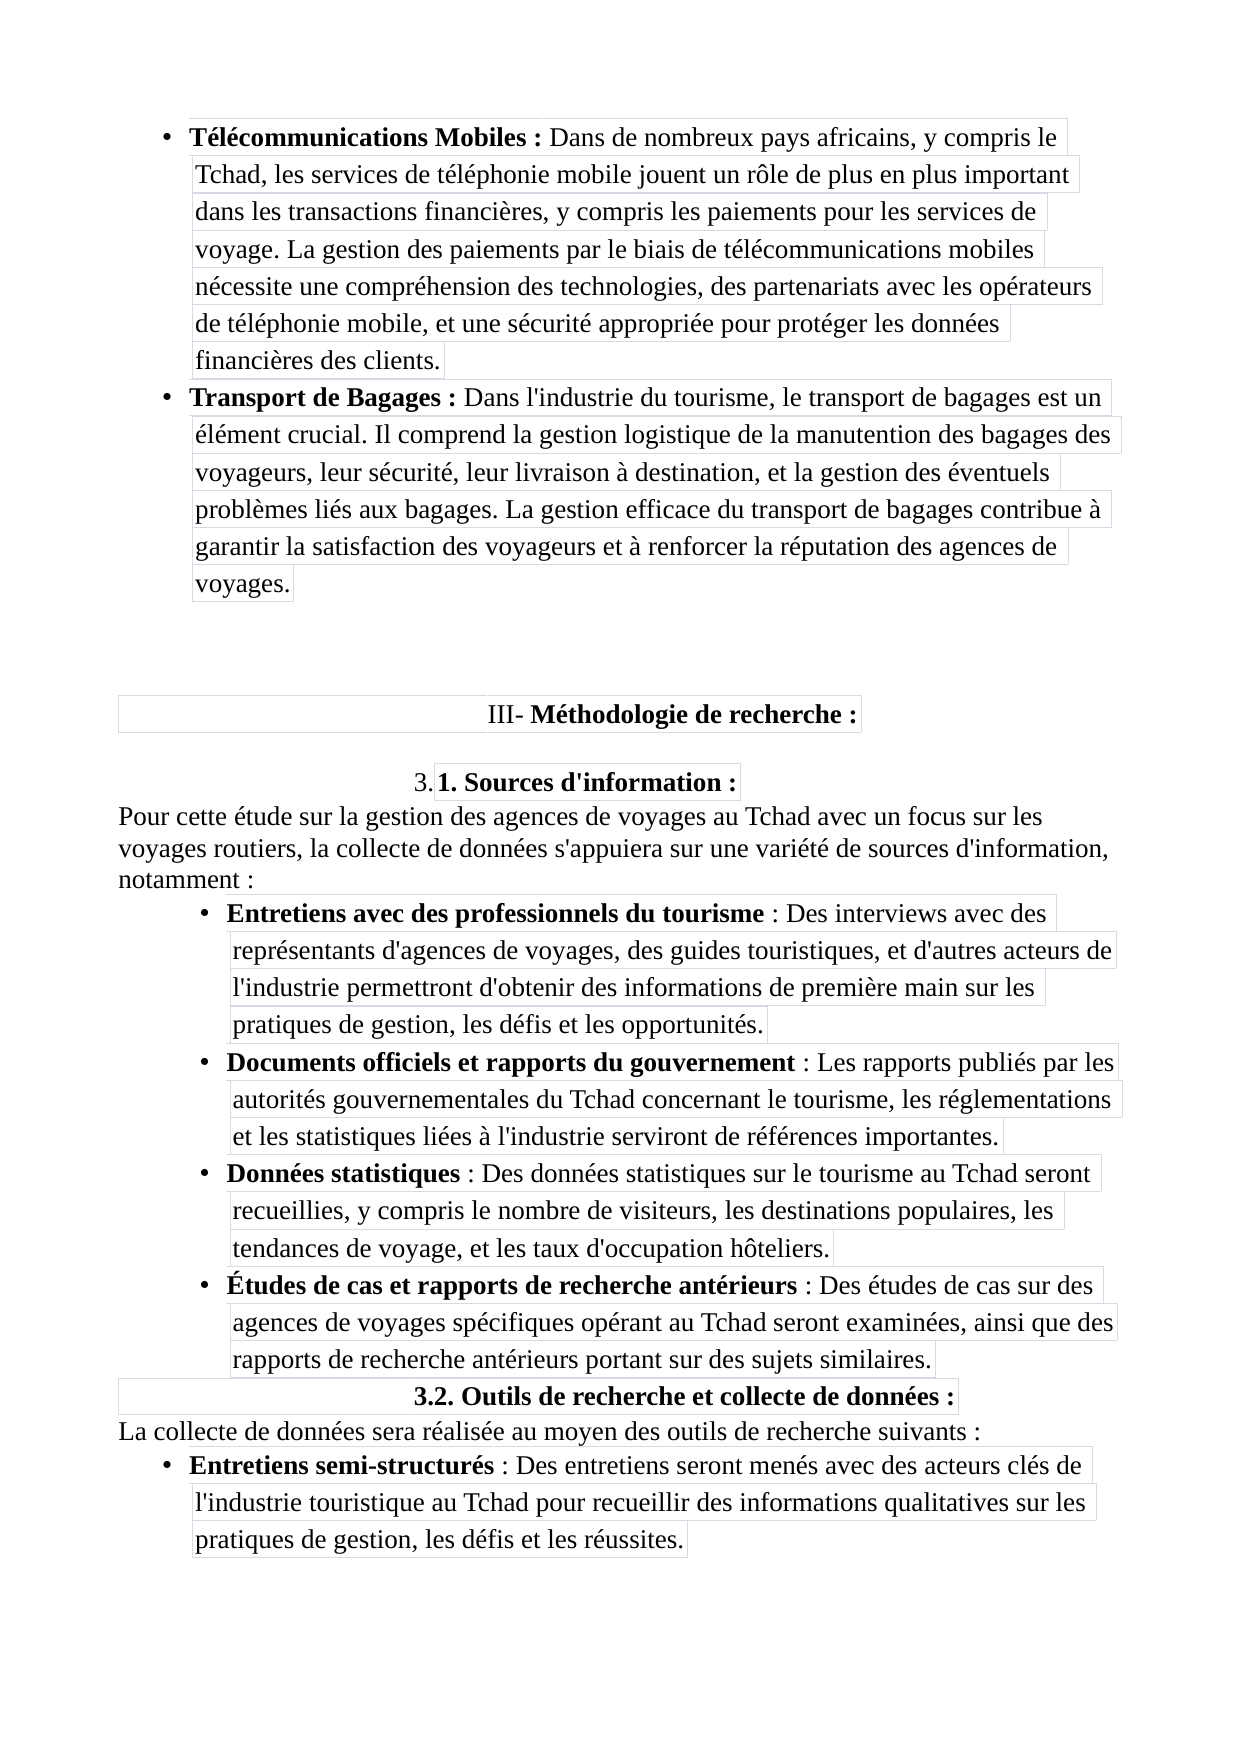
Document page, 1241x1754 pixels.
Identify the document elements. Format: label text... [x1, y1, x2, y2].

list Études de cas et rapports de recherche antérieurs : Des études de cas sur des agences de voyages spécifiques opérant au Tchad seront examinées, ainsi que des rapports de recherche antérieurs portant sur des sujets similaires. [231, 1304, 1117, 1340]
list Données statistiques : Des données statistiques sur le tourisme au Tchad seront recueillies, y compris le nombre de visiteurs, les destinations populaires, les tendances de voyage, et les taux d'occupation hôteliers. [231, 1192, 1064, 1229]
list Transport de Bagages : Dans l'industrie du tourisme, le transport de bagages est un élément crucial. Il comprend la gestion logistique de la manutention des bagages des voyageurs, leur sécurité, leur livraison à destination, et la gestion des éventuels problèmes liés aux bagages. La gestion efficace du transport de bagages contribue à garantir la satisfaction des voyageurs et à renforcer la réputation des agences de voyages. [193, 491, 1111, 527]
list Télécommunications Mobiles : Dans de nombreux pays africains, y compris le Tchad, les services de téléphonie mobile jouent un rôle de plus en plus important dans les transactions financières, y compris les paiements pour les services de voyage. La gestion des paiements par le biais de télécommunications mobiles nécessite une compréhension des technologies, des partenariats avec les opérateurs de téléphonie mobile, et une sécurité appropriée pour protéger les données financières des clients. [193, 118, 1122, 378]
list Transport de Bagages : Dans l'industrie du tourisme, le transport de bagages est un élément crucial. Il comprend la gestion logistique de la manutention des bagages des voyageurs, leur sécurité, leur livraison à destination, et la gestion des éventuels problèmes liés aux bagages. La gestion efficace du transport de bagages contribue à garantir la satisfaction des voyageurs et à renforcer la réputation des agences de voyages. [193, 454, 1122, 602]
list Données statistiques : Des données statistiques sur le tourisme au Tchad seront recueillies, y compris le nombre de visiteurs, les destinations populaires, les tendances de voyage, et les taux d'occupation hôteliers. [231, 1230, 833, 1266]
list Télécommunications Mobiles : Dans de nombreux pays africains, y compris le Tchad, les services de téléphonie mobile jouent un rôle de plus en plus important dans les transactions financières, y compris les paiements pour les services de voyage. La gestion des paiements par le biais de télécommunications mobiles nécessite une compréhension des technologies, des partenariats avec les opérateurs de téléphonie mobile, et une sécurité appropriée pour protéger les données financières des clients. [193, 231, 1044, 267]
list Entretiens avec des professionnels du tourisme : Des interviews avec des représentants d'agences de voyages, des guides touristiques, et d'autres acteurs de l'industrie permettront d'obtenir des informations de première main sur les pratiques de gestion, les défis et les opportunités. [200, 894, 1056, 1043]
list Télécommunications Mobiles : Dans de nombreux pays africains, y compris le Tchad, les services de téléphonie mobile jouent un rôle de plus en plus important dans les transactions financières, y compris les paiements pour les services de voyage. La gestion des paiements par le biais de télécommunications mobiles nécessite une compréhension des technologies, des partenariats avec les opérateurs de téléphonie mobile, et une sécurité appropriée pour protéger les données financières des clients. [193, 156, 1079, 192]
list Entretiens avec des professionnels du tourisme : Des interviews avec des représentants d'agences de voyages, des guides touristiques, et d'autres acteurs de l'industrie permettront d'obtenir des informations de première main sur les pratiques de gestion, les défis et les opportunités. [231, 932, 1116, 968]
list Documents officiels et rapports du gouvernement : Les rapports publiés par les autorités gouvernementales du Tchad concernant le tourisme, les réglementations et les statistiques liées à l'industrie serviront de références importantes. [231, 1118, 1003, 1154]
list Données statistiques : Des données statistiques sur le tourisme au Tchad seront recueillies, y compris le nombre de visiteurs, les destinations populaires, les tendances de voyage, et les taux d'occupation hôteliers. [834, 1154, 1122, 1266]
list Transport de Bagages : Dans l'industrie du tourisme, le transport de bagages est un élément crucial. Il comprend la gestion logistique de la manutention des bagages des voyageurs, leur sécurité, leur livraison à destination, et la gestion des éventuels problèmes liés aux bagages. La gestion efficace du transport de bagages contribue à garantir la satisfaction des voyageurs et à renforcer la réputation des agences de voyages. [193, 417, 1121, 453]
list Télécommunications Mobiles : Dans de nombreux pays africains, y compris le Tchad, les services de téléphonie mobile jouent un rôle de plus en plus important dans les transactions financières, y compris les paiements pour les services de voyage. La gestion des paiements par le biais de télécommunications mobiles nécessite une compréhension des technologies, des partenariats avec les opérateurs de téléphonie mobile, et une sécurité appropriée pour protéger les données financières des clients. [162, 118, 1067, 378]
list Entretiens avec des professionnels du tourisme : Des interviews avec des représentants d'agences de voyages, des guides touristiques, et d'autres acteurs de l'industrie permettront d'obtenir des informations de première main sur les pratiques de gestion, les défis et les opportunités. [231, 969, 1045, 1005]
list Études de cas et rapports de recherche antérieurs : Des études de cas sur des agences de voyages spécifiques opérant au Tchad seront examinées, ainsi que des rapports de recherche antérieurs portant sur des sujets similaires. [200, 1266, 1103, 1377]
text 3.2. Outils de recherche et collecte de données : [119, 1379, 958, 1414]
list Entretiens avec des professionnels du tourisme : Des interviews avec des représentants d'agences de voyages, des guides touristiques, et d'autres acteurs de l'industrie permettront d'obtenir des informations de première main sur les pratiques de gestion, les défis et les opportunités. [231, 1007, 767, 1043]
list Transport de Bagages : Dans l'industrie du tourisme, le transport de bagages est un élément crucial. Il comprend la gestion logistique de la manutention des bagages des voyageurs, leur sécurité, leur livraison à destination, et la gestion des éventuels problèmes liés aux bagages. La gestion efficace du transport de bagages contribue à garantir la satisfaction des voyageurs et à renforcer la réputation des agences de voyages. [162, 378, 1111, 602]
text 3.1. Sources d'information : [118, 732, 1122, 801]
text [959, 1377, 1122, 1414]
list Transport de Bagages : Dans l'industrie du tourisme, le transport de bagages est un élément crucial. Il comprend la gestion logistique de la manutention des bagages des voyageurs, leur sécurité, leur livraison à destination, et la gestion des éventuels problèmes liés aux bagages. La gestion efficace du transport de bagages contribue à garantir la satisfaction des voyageurs et à renforcer la réputation des agences de voyages. [193, 454, 1060, 490]
list Études de cas et rapports de recherche antérieurs : Des études de cas sur des agences de voyages spécifiques opérant au Tchad seront examinées, ainsi que des rapports de recherche antérieurs portant sur des sujets similaires. [936, 1266, 1122, 1377]
list Télécommunications Mobiles : Dans de nombreux pays africains, y compris le Tchad, les services de téléphonie mobile jouent un rôle de plus en plus important dans les transactions financières, y compris les paiements pour les services de voyage. La gestion des paiements par le biais de télécommunications mobiles nécessite une compréhension des technologies, des partenariats avec les opérateurs de téléphonie mobile, et une sécurité appropriée pour protéger les données financières des clients. [193, 268, 1102, 304]
list Entretiens avec des professionnels du tourisme : Des interviews avec des représentants d'agences de voyages, des guides touristiques, et d'autres acteurs de l'industrie permettront d'obtenir des informations de première main sur les pratiques de gestion, les défis et les opportunités. [768, 894, 1122, 1043]
list Entretiens semi-structurés : Des entretiens seront menés avec des acteurs clés de l'industrie touristique au Tchad pour recueillir des informations qualitatives sur les pratiques de gestion, les défis et les réussites. [193, 1484, 1096, 1520]
text Pour cette étude sur la gestion des agences de voyages au Tchad avec un focus sur les voyages routiers, la collecte de données s'appuiera sur une variété de sources d'information, notamment : [118, 801, 1122, 894]
list Données statistiques : Des données statistiques sur le tourisme au Tchad seront recueillies, y compris le nombre de visiteurs, les destinations populaires, les tendances de voyage, et les taux d'occupation hôteliers. [200, 1154, 1101, 1266]
text [862, 695, 1122, 732]
list Entretiens semi-structurés : Des entretiens seront menés avec des acteurs clés de l'industrie touristique au Tchad pour recueillir des informations qualitatives sur les pratiques de gestion, les défis et les réussites. [162, 1446, 1092, 1557]
list Documents officiels et rapports du gouvernement : Les rapports publiés par les autorités gouvernementales du Tchad concernant le tourisme, les réglementations et les statistiques liées à l'industrie serviront de références importantes. [200, 1043, 1118, 1154]
text La collecte de données sera réalisée au moyen des outils de recherche suivants : [118, 1414, 1122, 1446]
list Télécommunications Mobiles : Dans de nombreux pays africains, y compris le Tchad, les services de téléphonie mobile jouent un rôle de plus en plus important dans les transactions financières, y compris les paiements pour les services de voyage. La gestion des paiements par le biais de télécommunications mobiles nécessite une compréhension des technologies, des partenariats avec les opérateurs de téléphonie mobile, et une sécurité appropriée pour protéger les données financières des clients. [193, 305, 1010, 341]
list Documents officiels et rapports du gouvernement : Les rapports publiés par les autorités gouvernementales du Tchad concernant le tourisme, les réglementations et les statistiques liées à l'industrie serviront de références importantes. [231, 1081, 1122, 1117]
list Entretiens semi-structurés : Des entretiens seront menés avec des acteurs clés de l'industrie touristique au Tchad pour recueillir des informations qualitatives sur les pratiques de gestion, les défis et les réussites. [688, 1446, 1122, 1557]
text III- Méthodologie de recherche : [119, 696, 861, 732]
list Études de cas et rapports de recherche antérieurs : Des études de cas sur des agences de voyages spécifiques opérant au Tchad seront examinées, ainsi que des rapports de recherche antérieurs portant sur des sujets similaires. [231, 1341, 935, 1377]
list Entretiens semi-structurés : Des entretiens seront menés avec des acteurs clés de l'industrie touristique au Tchad pour recueillir des informations qualitatives sur les pratiques de gestion, les défis et les réussites. [193, 1521, 687, 1557]
